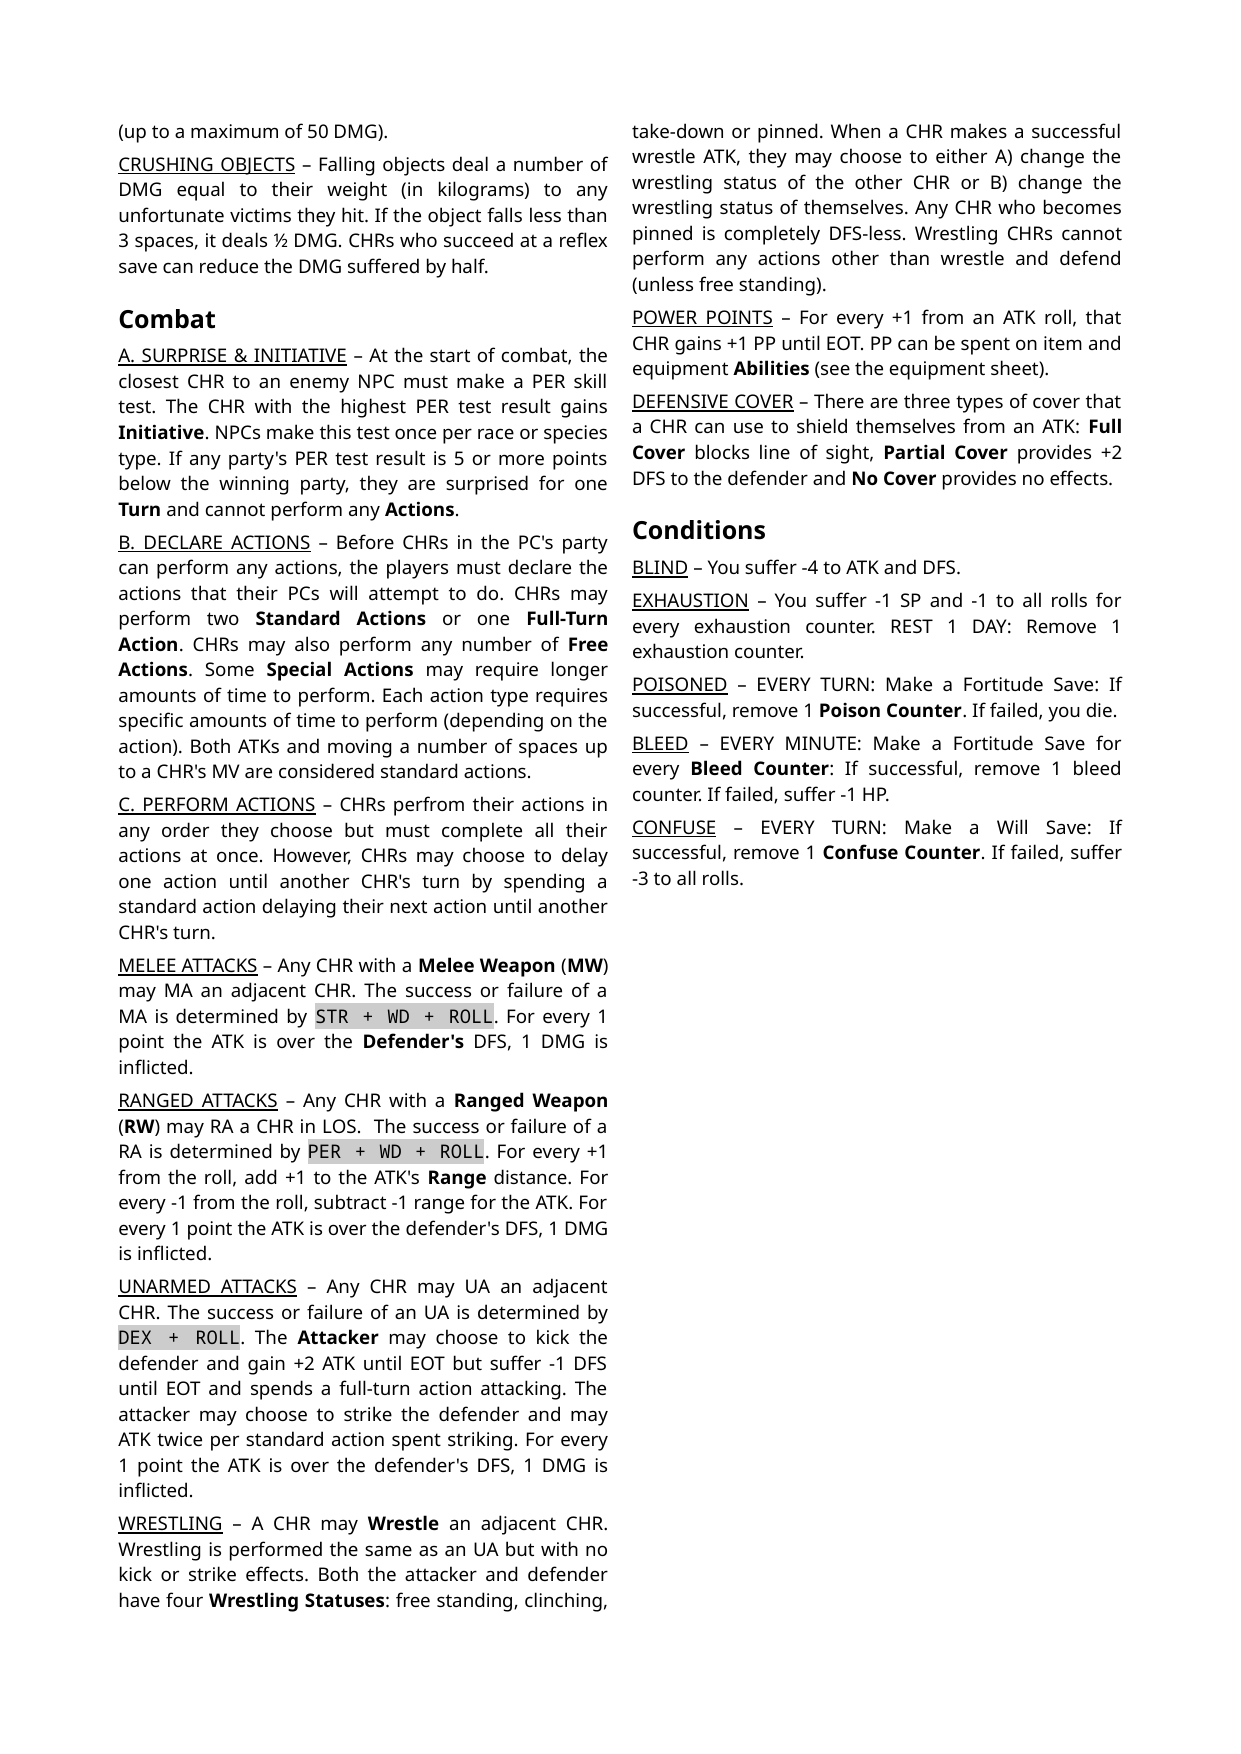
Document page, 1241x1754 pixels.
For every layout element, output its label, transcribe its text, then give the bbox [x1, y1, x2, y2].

subtitle Conditions [632, 513, 1122, 547]
text C. PERFORM ACTIONS – CHRs perfrom their actions in any order they choose but must complete all their actions at once. However, CHRs may choose to delay one action until another CHR's turn by spending a standard action delaying their next action until another CHR's turn. [118, 792, 608, 945]
text RANGED ATTACKS – Any CHR with a Ranged Weapon (RW) may RA a CHR in LOS. The success or failure of a RA is determined by PER + WD + ROLL. For every +1 from the roll, add +1 to the ATK's Range distance. For every -1 from the roll, subtract -1 range for the ATK. For every 1 point the ATK is over the defender's DFS, 1 DMG is inflicted. [118, 1087, 608, 1266]
text take-down or pinned. When a CHR makes a successful wrestle ATK, they may choose to either A) change the wrestling status of the other CHR or B) change the wrestling status of themselves. Any CHR who becomes pinned is completely DFS-less. Wrestling CHRs cannot perform any actions other than wrestle and defend (unless free standing). [632, 118, 1122, 297]
text BLIND – You suffer -4 to ATK and DFS. [632, 554, 1122, 580]
text POWER POINTS – For every +1 from an ATK roll, that CHR gains +1 PP until EOT. PP can be spent on item and equipment Abilities (see the equipment sheet). [632, 304, 1122, 381]
text (up to a maximum of 50 DMG). [118, 118, 608, 144]
subtitle Combat [118, 301, 608, 335]
text A. SURPRISE & INITIATIVE – At the start of combat, the closest CHR to an enemy NPC must make a PER skill test. The CHR with the highest PER test result gains Initiative. NPCs make this test once per race or species type. If any party's PER test result is 5 or more points below the winning party, they are surprised for one Turn and cannot perform any Actions. [118, 343, 608, 521]
text POISONED – EVERY TURN: Make a Fortitude Save: If successful, remove 1 Poison Counter. If failed, you die. [632, 672, 1122, 723]
text CRUSHING OBJECTS – Falling objects deal a number of DMG equal to their weight (in kilograms) to any unfortunate victims they hit. If the object falls less than 3 spaces, it deals ½ DMG. CHRs who succeed at a reflex save can reduce the DMG suffered by half. [118, 151, 608, 279]
text EXHAUSTION – You suffer -1 SP and -1 to all rolls for every exhaustion counter. REST 1 DAY: Remove 1 exhaustion counter. [632, 587, 1122, 664]
text MELEE ATTACKS – Any CHR with a Melee Weapon (MW) may MA an adjacent CHR. The success or failure of a MA is determined by STR + WD + ROLL. For every 1 point the ATK is over the Defender's DFS, 1 DMG is inflicted. [118, 952, 608, 1080]
text BLEED – EVERY MINUTE: Make a Fortitude Save for every Bleed Counter: If successful, remove 1 bleed counter. If failed, suffer -1 HP. [632, 730, 1122, 807]
text WRESTLING – A CHR may Wrestle an adjacent CHR. Wrestling is performed the same as an UA but with no kick or strike effects. Both the attacker and defender have four Wrestling Statuses: free standing, clinching, [118, 1511, 608, 1613]
text B. DECLARE ACTIONS – Before CHRs in the PC's party can perform any actions, the players must declare the actions that their PCs will attempt to do. CHRs may perform two Standard Actions or one Full-Turn Action. CHRs may also perform any number of Free Actions. Some Special Actions may require longer amounts of time to perform. Each action type requires specific amounts of time to perform (depending on the action). Both ATKs and moving a number of spaces up to a CHR's MV are considered standard actions. [118, 529, 608, 784]
text DEFENSIVE COVER – There are three types of cover that a CHR can use to shield themselves from an ATK: Full Cover blocks line of sight, Partial Cover provides +2 DFS to the defender and No Cover provides no effects. [632, 388, 1122, 490]
text CONFUSE – EVERY TURN: Make a Will Save: If successful, remove 1 Confuse Counter. If failed, suffer -3 to all rolls. [632, 814, 1122, 891]
text UNARMED ATTACKS – Any CHR may UA an adjacent CHR. The success or failure of an UA is determined by DEX + ROLL. The Attacker may choose to kick the defender and gain +2 ATK until EOT but suffer -1 DFS until EOT and spends a full-turn action attacking. The attacker may choose to strike the defender and may ATK twice per standard action spent striking. For every 1 point the ATK is over the defender's DFS, 1 DMG is inflicted. [118, 1273, 608, 1503]
